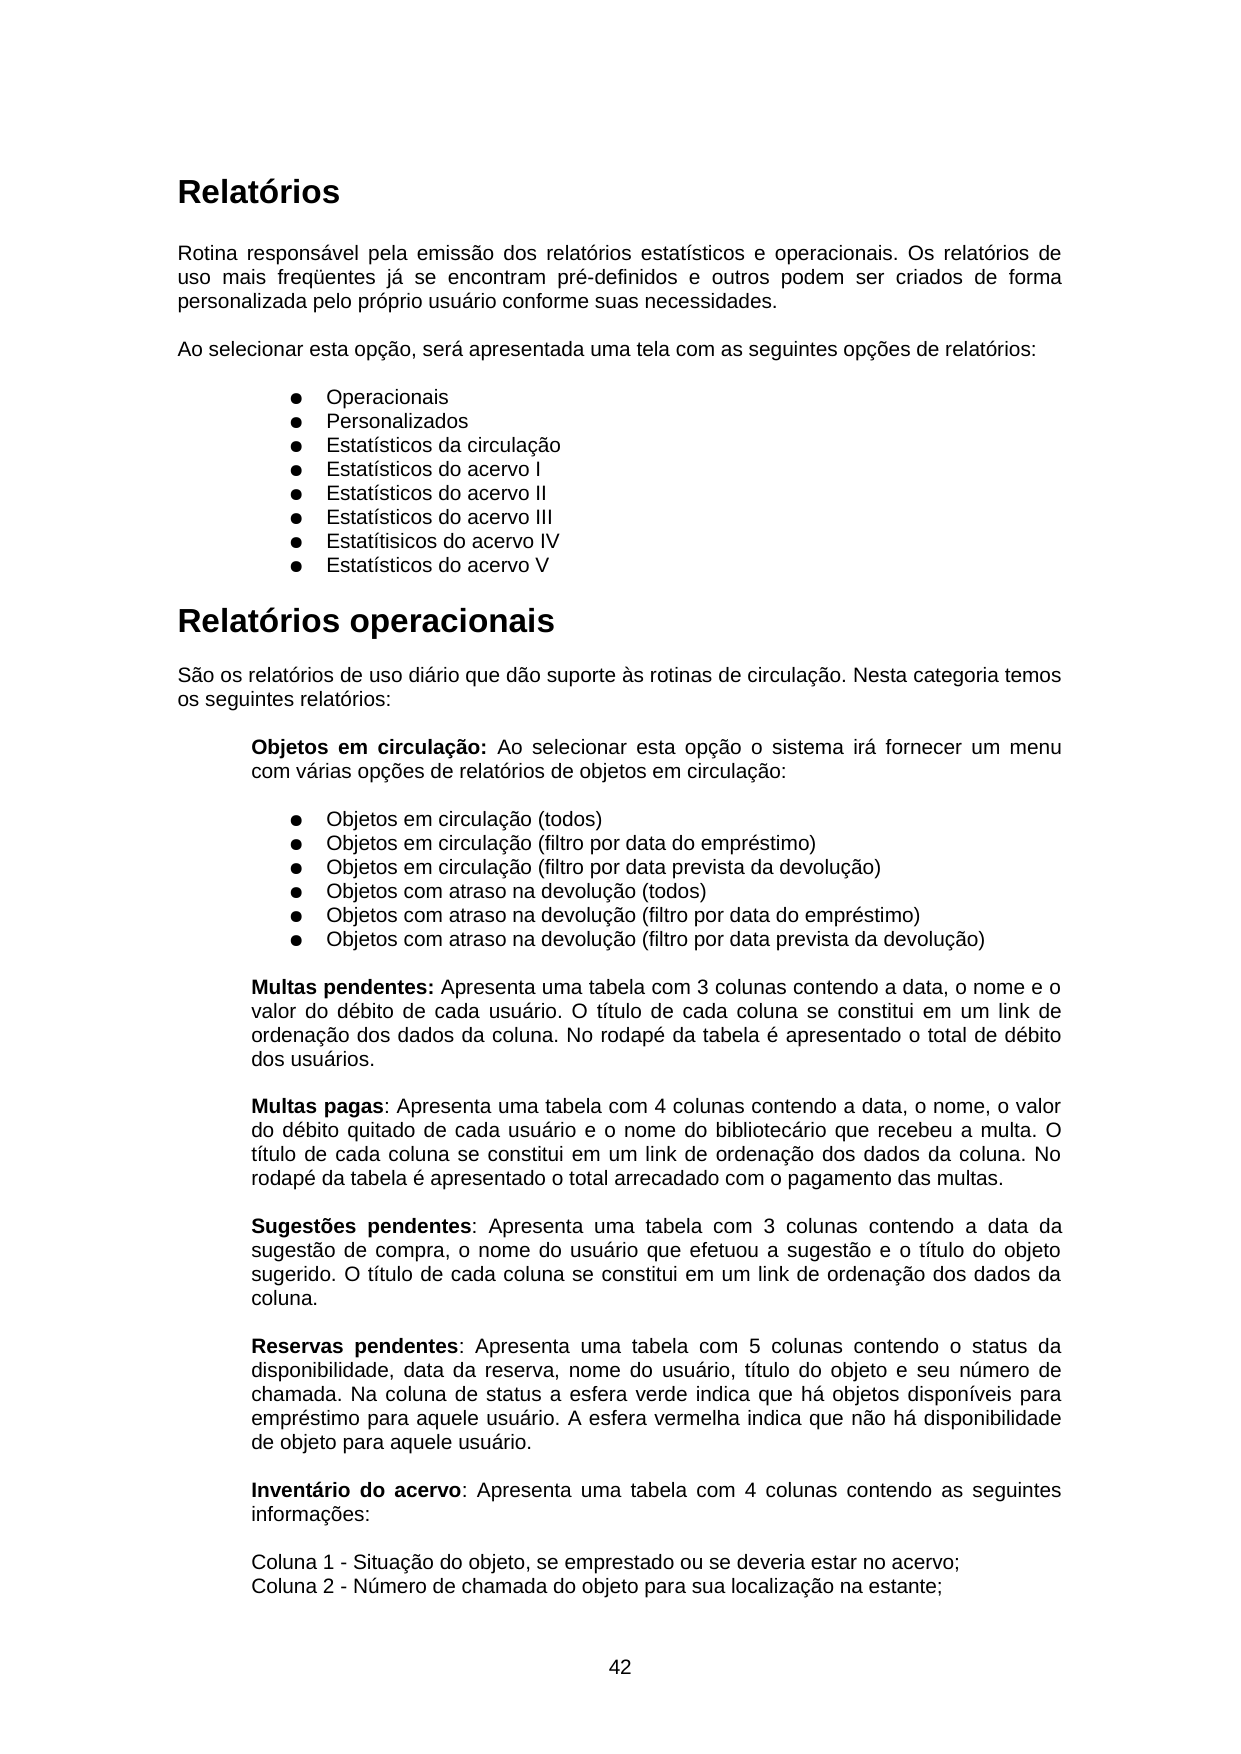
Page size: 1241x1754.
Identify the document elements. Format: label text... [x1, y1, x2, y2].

text Coluna 1 - Situação do objeto, se emprestado ou se deveria estar no acervo; [251, 1549, 1063, 1573]
list Operacionais [288, 385, 1063, 409]
list Objetos com atraso na devolução (todos) [288, 879, 1063, 903]
text Multas pendentes: Apresenta uma tabela com 3 colunas contendo a data, o nome e o valor do débito de cada usuário. O título de cada coluna se constitui em um link de ordenação dos dados da coluna. No rodapé da tabela é apresentado o total de débito dos usuários. [251, 974, 1063, 1070]
list Estatísticos do acervo III [288, 505, 1063, 529]
list Objetos com atraso na devolução (filtro por data prevista da devolução) [288, 927, 1063, 951]
list Estatísticos do acervo II [288, 481, 1063, 505]
list Objetos com atraso na devolução (filtro por data do empréstimo) [288, 903, 1063, 927]
list Estatísticos do acervo V [288, 553, 1063, 577]
list Personalizados [288, 409, 1063, 433]
list Estatítisicos do acervo IV [288, 529, 1063, 553]
text Multas pagas: Apresenta uma tabela com 4 colunas contendo a data, o nome, o valor do débito quitado de cada usuário e o nome do bibliotecário que recebeu a multa. O título de cada coluna se constitui em um link de ordenação dos dados da coluna. No rodapé da tabela é apresentado o total arrecadado com o pagamento das multas. [251, 1094, 1063, 1190]
text Ao selecionar esta opção, será apresentada uma tela com as seguintes opções de relatórios: [177, 337, 1063, 361]
list Objetos em circulação (filtro por data prevista da devolução) [288, 855, 1063, 879]
text Relatórios operacionais [177, 601, 1063, 639]
list Estatísticos do acervo I [288, 457, 1063, 481]
list Objetos em circulação (filtro por data do empréstimo) [288, 831, 1063, 855]
text São os relatórios de uso diário que dão suporte às rotinas de circulação. Nesta categoria temos os seguintes relatórios: [177, 663, 1063, 711]
text Coluna 2 - Número de chamada do objeto para sua localização na estante; [251, 1573, 1063, 1597]
subtitle Relatórios [177, 173, 1063, 211]
list Estatísticos da circulação [288, 433, 1063, 457]
text Objetos em circulação: Ao selecionar esta opção o sistema irá fornecer um menu com várias opções de relatórios de objetos em circulação: [251, 735, 1063, 783]
text Rotina responsável pela emissão dos relatórios estatísticos e operacionais. Os relatórios de uso mais freqüentes já se encontram pré-definidos e outros podem ser criados de forma personalizada pelo próprio usuário conforme suas necessidades. [177, 241, 1063, 313]
text Reservas pendentes: Apresenta uma tabela com 5 colunas contendo o status da disponibilidade, data da reserva, nome do usuário, título do objeto e seu número de chamada. Na coluna de status a esfera verde indica que há objetos disponíveis para empréstimo para aquele usuário. A esfera vermelha indica que não há disponibilidade de objeto para aquele usuário. [251, 1334, 1063, 1454]
text Inventário do acervo: Apresenta uma tabela com 4 colunas contendo as seguintes informações: [251, 1478, 1063, 1526]
text Sugestões pendentes: Apresenta uma tabela com 3 colunas contendo a data da sugestão de compra, o nome do usuário que efetuou a sugestão e o título do objeto sugerido. O título de cada coluna se constitui em um link de ordenação dos dados da coluna. [251, 1214, 1063, 1310]
list Objetos em circulação (todos) [288, 807, 1063, 831]
